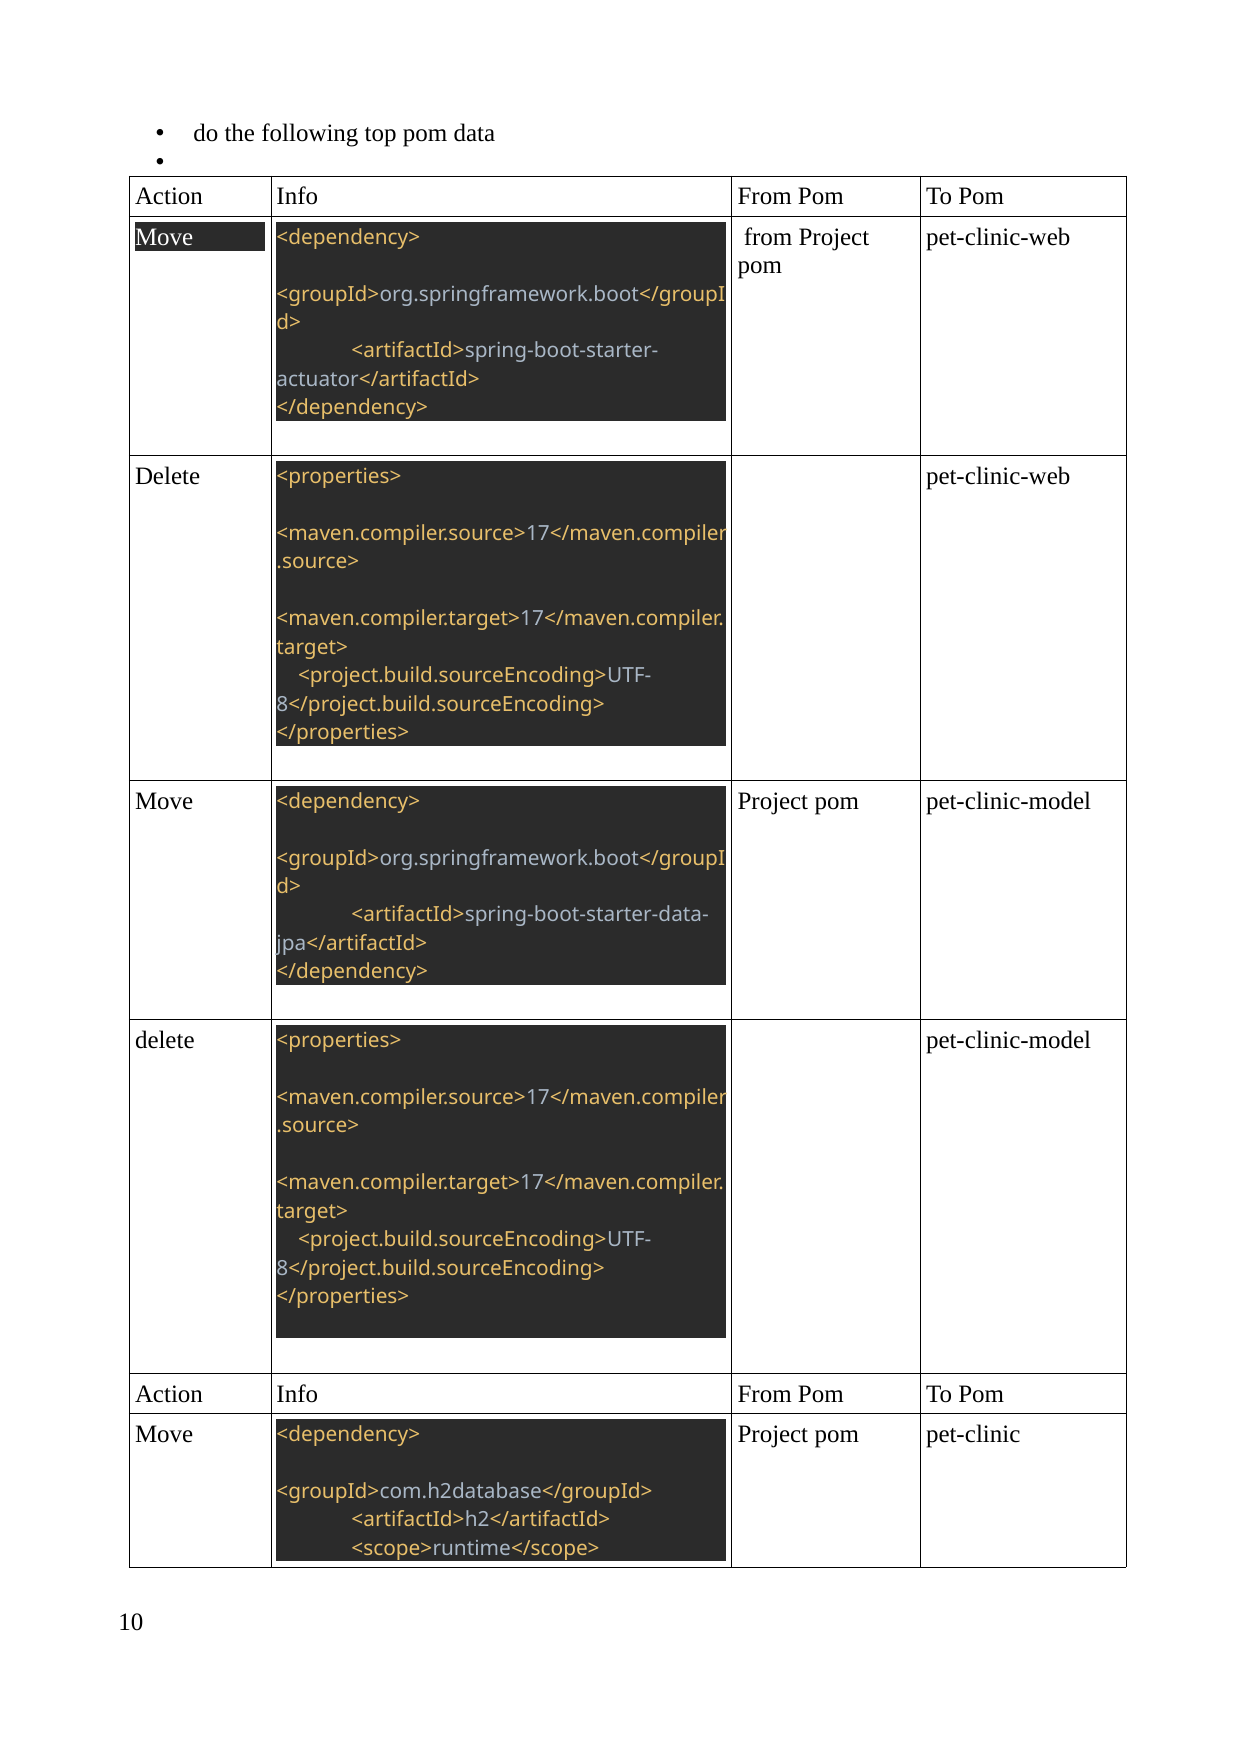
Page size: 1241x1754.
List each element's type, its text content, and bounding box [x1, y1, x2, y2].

table_cell <dependency> <groupId>com.h2database</groupId> <artifactId>h2</artifactId> <scope>runtime</scope> [272, 1414, 731, 1567]
list do the following top pom data [156, 118, 1122, 147]
table_cell pet-clinic-web [921, 217, 1126, 455]
table_cell Project pom [732, 1414, 920, 1567]
table_cell pet-clinic-web [921, 456, 1126, 780]
table_cell [732, 1020, 920, 1373]
table_header Action [130, 177, 271, 216]
table_cell <properties> <maven.compiler.source>17</maven.compiler.source> <maven.compiler.target>17</maven.compiler.target> <project.build.sourceEncoding>UTF-8</project.build.sourceEncoding> </properties> [272, 1020, 731, 1373]
table_cell delete [130, 1020, 271, 1373]
table_header To Pom [921, 177, 1126, 216]
table_cell Project pom [732, 781, 920, 1019]
table_cell Move [130, 217, 271, 455]
table_cell <dependency> <groupId>org.springframework.boot</groupId> <artifactId>spring-boot-starter-actuator</artifactId> </dependency> [272, 217, 731, 455]
table_cell To Pom [921, 1374, 1126, 1413]
table_cell <dependency> <groupId>org.springframework.boot</groupId> <artifactId>spring-boot-starter-data-jpa</artifactId> </dependency> [272, 781, 731, 1019]
table_cell from Project pom [732, 217, 920, 455]
table_cell Move [130, 781, 271, 1019]
table_cell Info [272, 1374, 731, 1413]
table_cell Action [130, 1374, 271, 1413]
table_cell <properties> <maven.compiler.source>17</maven.compiler.source> <maven.compiler.target>17</maven.compiler.target> <project.build.sourceEncoding>UTF-8</project.build.sourceEncoding> </properties> [272, 456, 731, 780]
table_cell pet-clinic-model [921, 1020, 1126, 1373]
table_header Info [272, 177, 731, 216]
table_cell From Pom [732, 1374, 920, 1413]
table_cell Move [130, 1414, 271, 1567]
table_cell [732, 456, 920, 780]
table_header From Pom [732, 177, 920, 216]
table_cell pet-clinic [921, 1414, 1126, 1567]
table_cell pet-clinic-model [921, 781, 1126, 1019]
table_cell Delete [130, 456, 271, 780]
